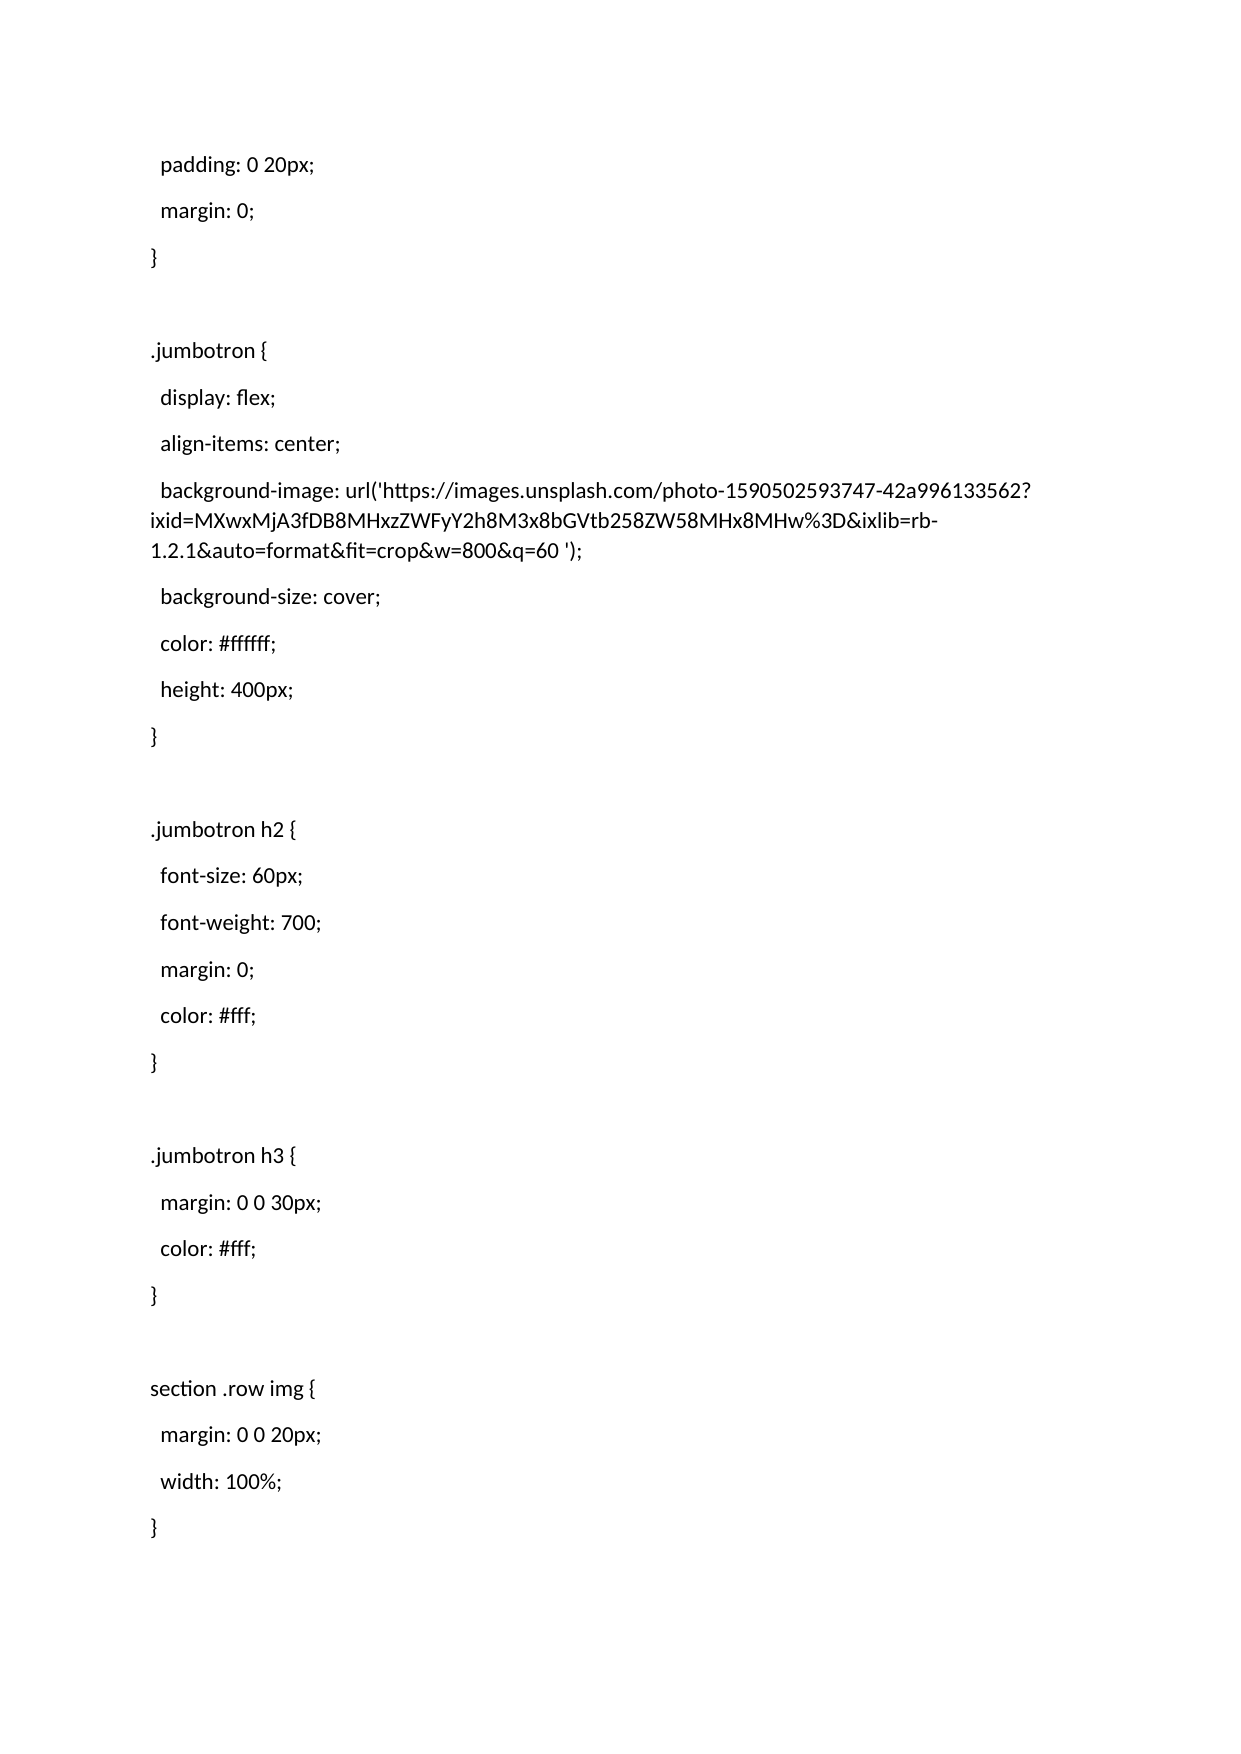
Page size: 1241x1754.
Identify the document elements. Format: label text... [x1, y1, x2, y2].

text margin: 0 0 20px; [150, 1420, 1090, 1448]
text font-weight: 700; [150, 908, 1090, 936]
text background-size: cover; [150, 582, 1090, 610]
text .jumbotron h3 { [150, 1141, 1090, 1169]
text margin: 0; [150, 955, 1090, 983]
text } [150, 243, 1090, 271]
text width: 100%; [150, 1467, 1090, 1495]
text align-items: center; [150, 429, 1090, 457]
text section .row img { [150, 1374, 1090, 1402]
text margin: 0; [150, 197, 1090, 224]
text } [150, 1281, 1090, 1309]
text .jumbotron h2 { [150, 815, 1090, 843]
text padding: 0 20px; [150, 150, 1090, 178]
text display: flex; [150, 383, 1090, 411]
text height: 400px; [150, 675, 1090, 703]
text .jumbotron { [150, 336, 1090, 364]
text font-size: 60px; [150, 862, 1090, 890]
text color: #fff; [150, 1001, 1090, 1029]
text margin: 0 0 30px; [150, 1188, 1090, 1216]
text color: #ffffff; [150, 629, 1090, 657]
text } [150, 1048, 1090, 1076]
text } [150, 722, 1090, 750]
text color: #fff; [150, 1234, 1090, 1262]
text } [150, 1513, 1090, 1542]
text background-image: url('https://images.unsplash.com/photo-1590502593747-42a996133562?ixid=MXwxMjA3fDB8MHxzZWFyY2h8M3x8bGVtb258ZW58MHx8MHw%3D&ixlib=rb-1.2.1&auto=format&fit=crop&w=800&q=60 '); [150, 476, 1090, 564]
